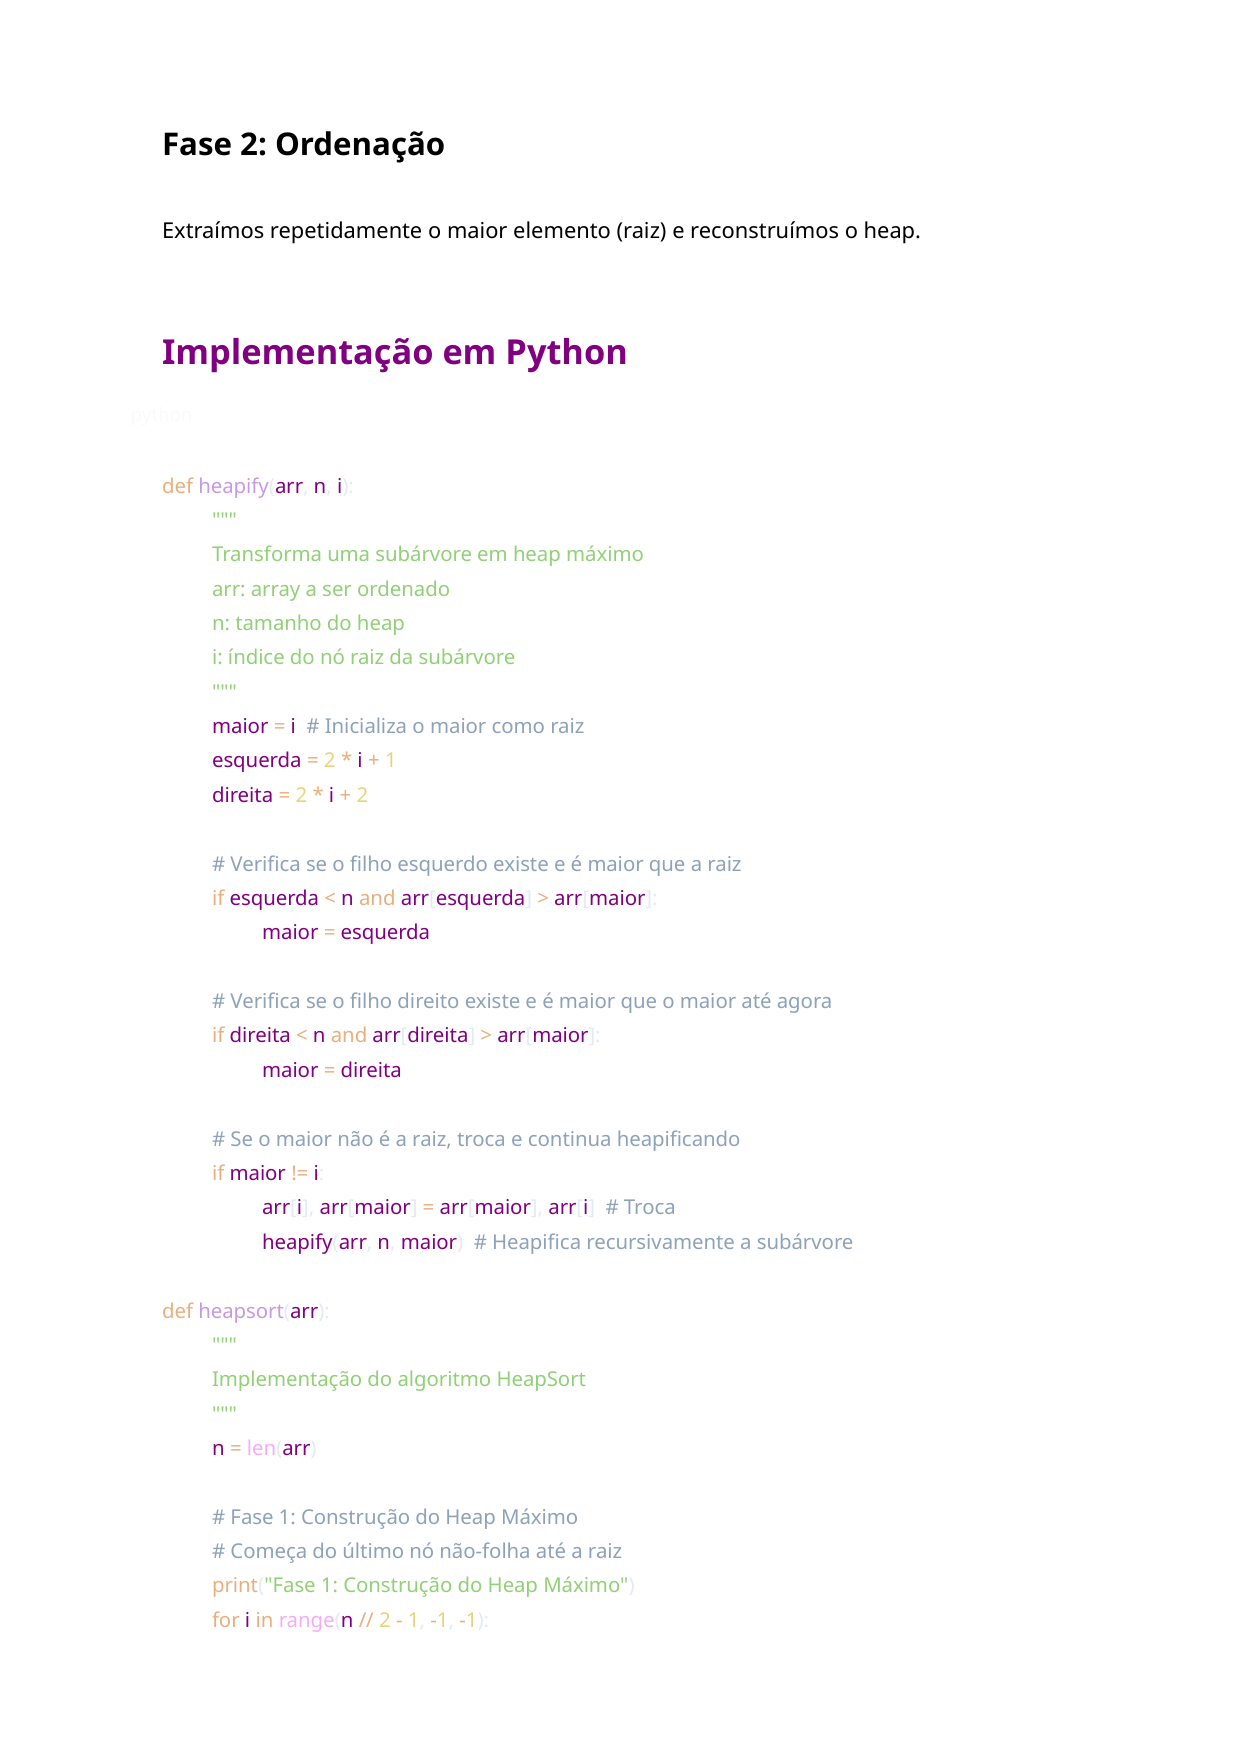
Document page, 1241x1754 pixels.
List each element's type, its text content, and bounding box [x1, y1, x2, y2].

text # Fase 1: Construção do Heap Máximo [162, 1496, 1078, 1530]
text if esquerda < n and arr[esquerda] > arr[maior]: [162, 877, 1078, 912]
text arr: array a ser ordenado [162, 568, 1078, 602]
text Extraímos repetidamente o maior elemento (raiz) e reconstruímos o heap. [162, 215, 1078, 245]
subtitle Fase 2: Ordenação [162, 118, 1078, 165]
text python [131, 399, 1078, 427]
text """ [162, 499, 1078, 533]
text def heapify(arr, n, i): [162, 465, 1078, 499]
text i: índice do nó raiz da subárvore [162, 637, 1078, 671]
text """ [162, 671, 1078, 705]
text esquerda = 2 * i + 1 [162, 740, 1078, 774]
text # Se o maior não é a raiz, troca e continua heapificando [162, 1118, 1078, 1152]
text n: tamanho do heap [162, 602, 1078, 637]
text Transforma uma subárvore em heap máximo [162, 533, 1078, 568]
text direita = 2 * i + 2 [162, 774, 1078, 808]
text arr[i], arr[maior] = arr[maior], arr[i] # Troca [162, 1187, 1078, 1221]
text n = len(arr) [162, 1427, 1078, 1462]
text # Verifica se o filho esquerdo existe e é maior que a raiz [162, 843, 1078, 877]
text def heapsort(arr): [162, 1290, 1078, 1324]
text # Verifica se o filho direito existe e é maior que o maior até agora [162, 980, 1078, 1015]
text maior = esquerda [162, 912, 1078, 946]
text heapify(arr, n, maior) # Heapifica recursivamente a subárvore [162, 1221, 1078, 1255]
text # Começa do último nó não-folha até a raiz [162, 1530, 1078, 1565]
text """ [162, 1324, 1078, 1358]
text Implementação do algoritmo HeapSort [162, 1358, 1078, 1393]
text maior = direita [162, 1049, 1078, 1083]
text print("Fase 1: Construção do Heap Máximo") [162, 1565, 1078, 1599]
text if direita < n and arr[direita] > arr[maior]: [162, 1015, 1078, 1049]
text """ [162, 1393, 1078, 1427]
text maior = i # Inicializa o maior como raiz [162, 705, 1078, 740]
text if maior != i: [162, 1152, 1078, 1187]
subtitle Implementação em Python [162, 324, 1078, 374]
text for i in range(n // 2 - 1, -1, -1): [162, 1599, 1078, 1633]
